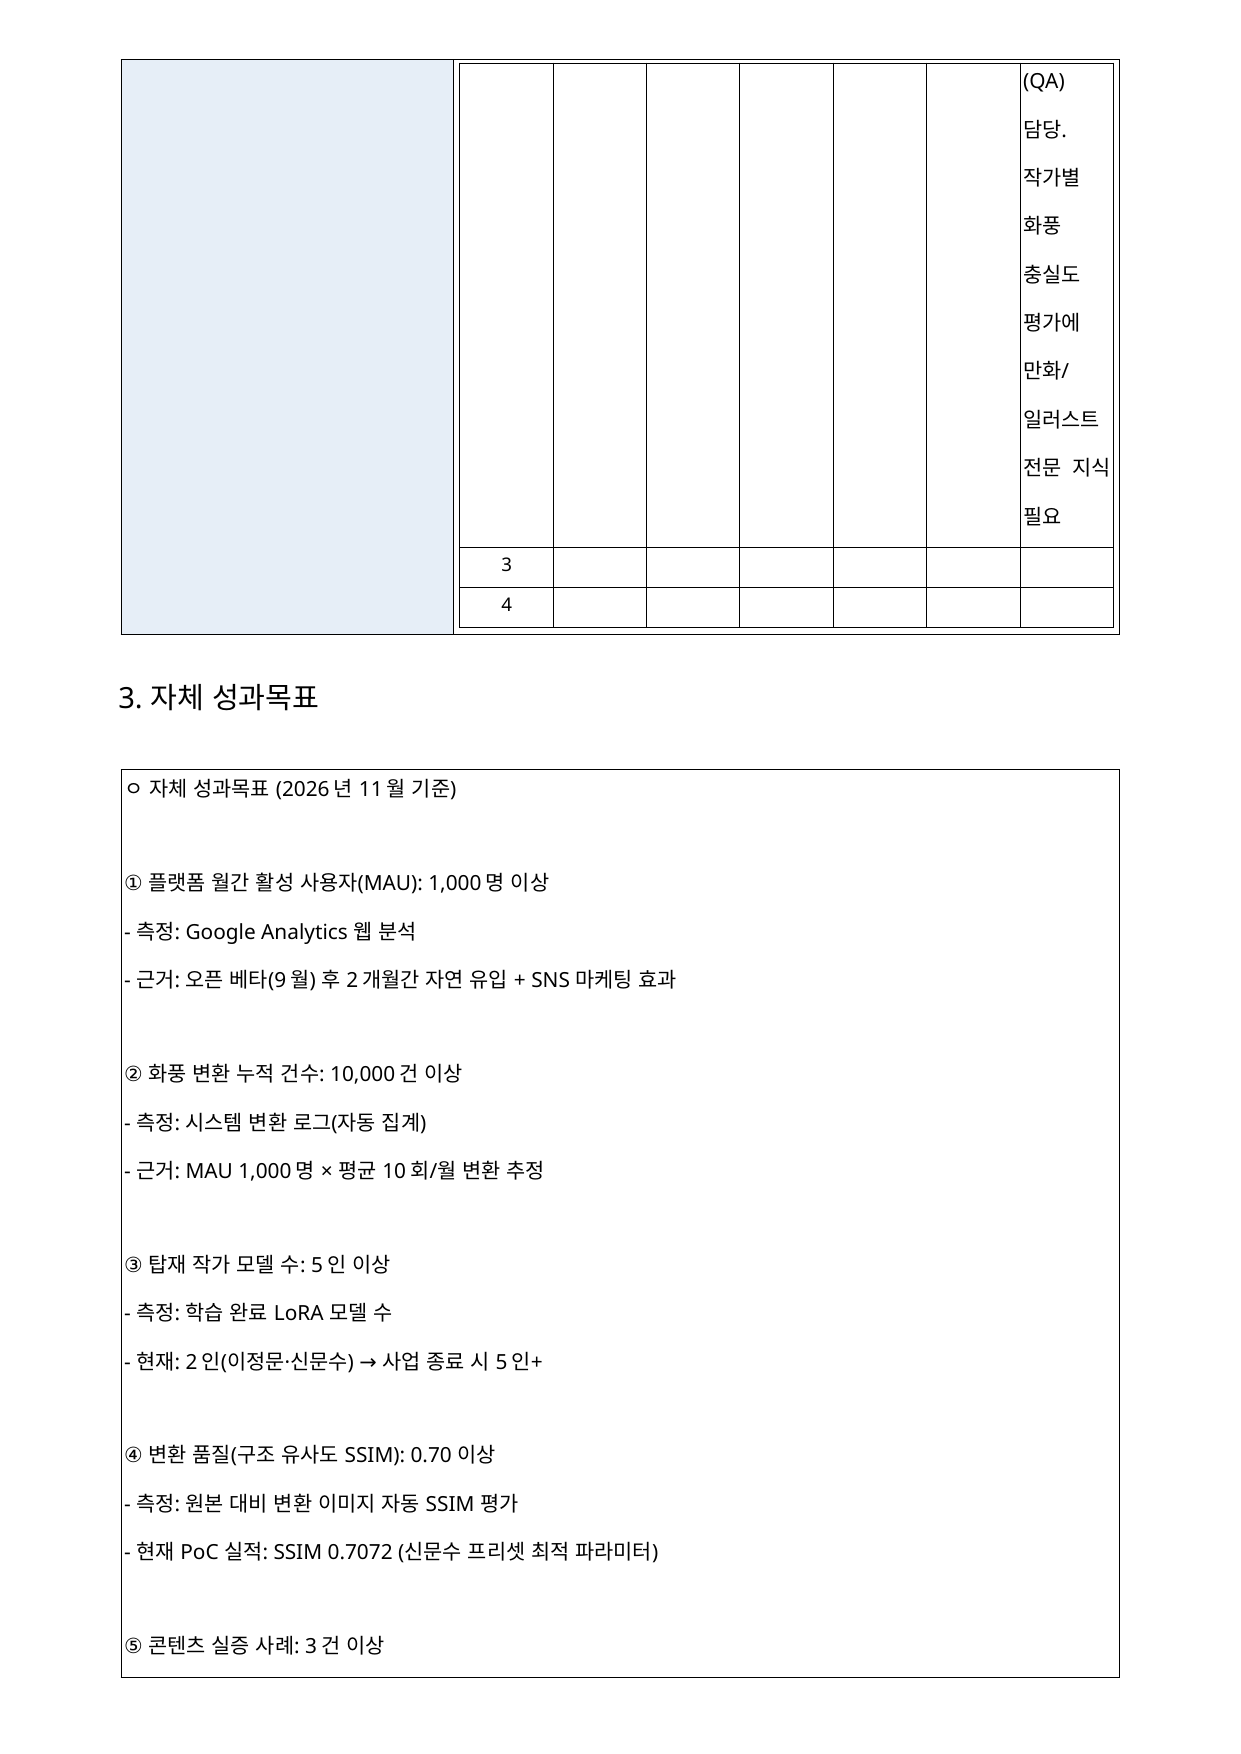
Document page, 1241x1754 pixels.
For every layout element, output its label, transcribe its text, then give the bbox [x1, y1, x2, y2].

table_cell [740, 588, 833, 627]
table_cell [834, 64, 926, 547]
table_cell [1021, 588, 1113, 627]
table_cell [1021, 548, 1113, 587]
table_cell [740, 64, 833, 547]
table_cell [554, 64, 646, 547]
table_cell [460, 64, 553, 547]
table_cell [834, 548, 926, 587]
text 3. 자체 성과목표 [118, 674, 1122, 717]
table_cell [834, 588, 926, 627]
table_cell [927, 548, 1020, 587]
table_cell [740, 548, 833, 587]
table_header ㅇ 자체 성과목표 (2026년 11월 기준) ① 플랫폼 월간 활성 사용자(MAU): 1,000명 이상 - 측정: Google Analytics 웹 분석 - 근거: 오픈 베타(9월) 후 2개월간 자연 유입 + SNS 마케팅 효과 ② 화풍 변환 누적 건수: 10,000건 이상 - 측정: 시스템 변환 로그(자동 집계) - 근거: MAU 1,000명 × 평균 10회/월 변환 추정 ③ 탑재 작가 모델 수: 5인 이상 - 측정: 학습 완료 LoRA 모델 수 - 현재: 2인(이정문·신문수) → 사업 종료 시 5인+ ④ 변환 품질(구조 유사도 SSIM): 0.70 이상 - 측정: 원본 대비 변환 이미지 자동 SSIM 평가 - 현재 PoC 실적: SSIM 0.7072 (신문수 프리셋 최적 파라미터) ⑤ 콘텐츠 실증 사례: 3건 이상 [122, 770, 1119, 1677]
table_cell [554, 588, 646, 627]
table_cell [927, 588, 1020, 627]
table_cell [554, 548, 646, 587]
table_cell [454, 60, 1119, 634]
table_cell (QA) 담당. 작가별 화풍 충실도 평가에 만화/ 일러스트 전문 지식 필요 [1021, 64, 1113, 547]
table_cell [647, 588, 739, 627]
table_header [122, 60, 453, 634]
table_cell [927, 64, 1020, 547]
table_cell [647, 64, 739, 547]
table_cell 3 [460, 548, 553, 587]
table_cell 4 [460, 588, 553, 627]
table_cell [647, 548, 739, 587]
